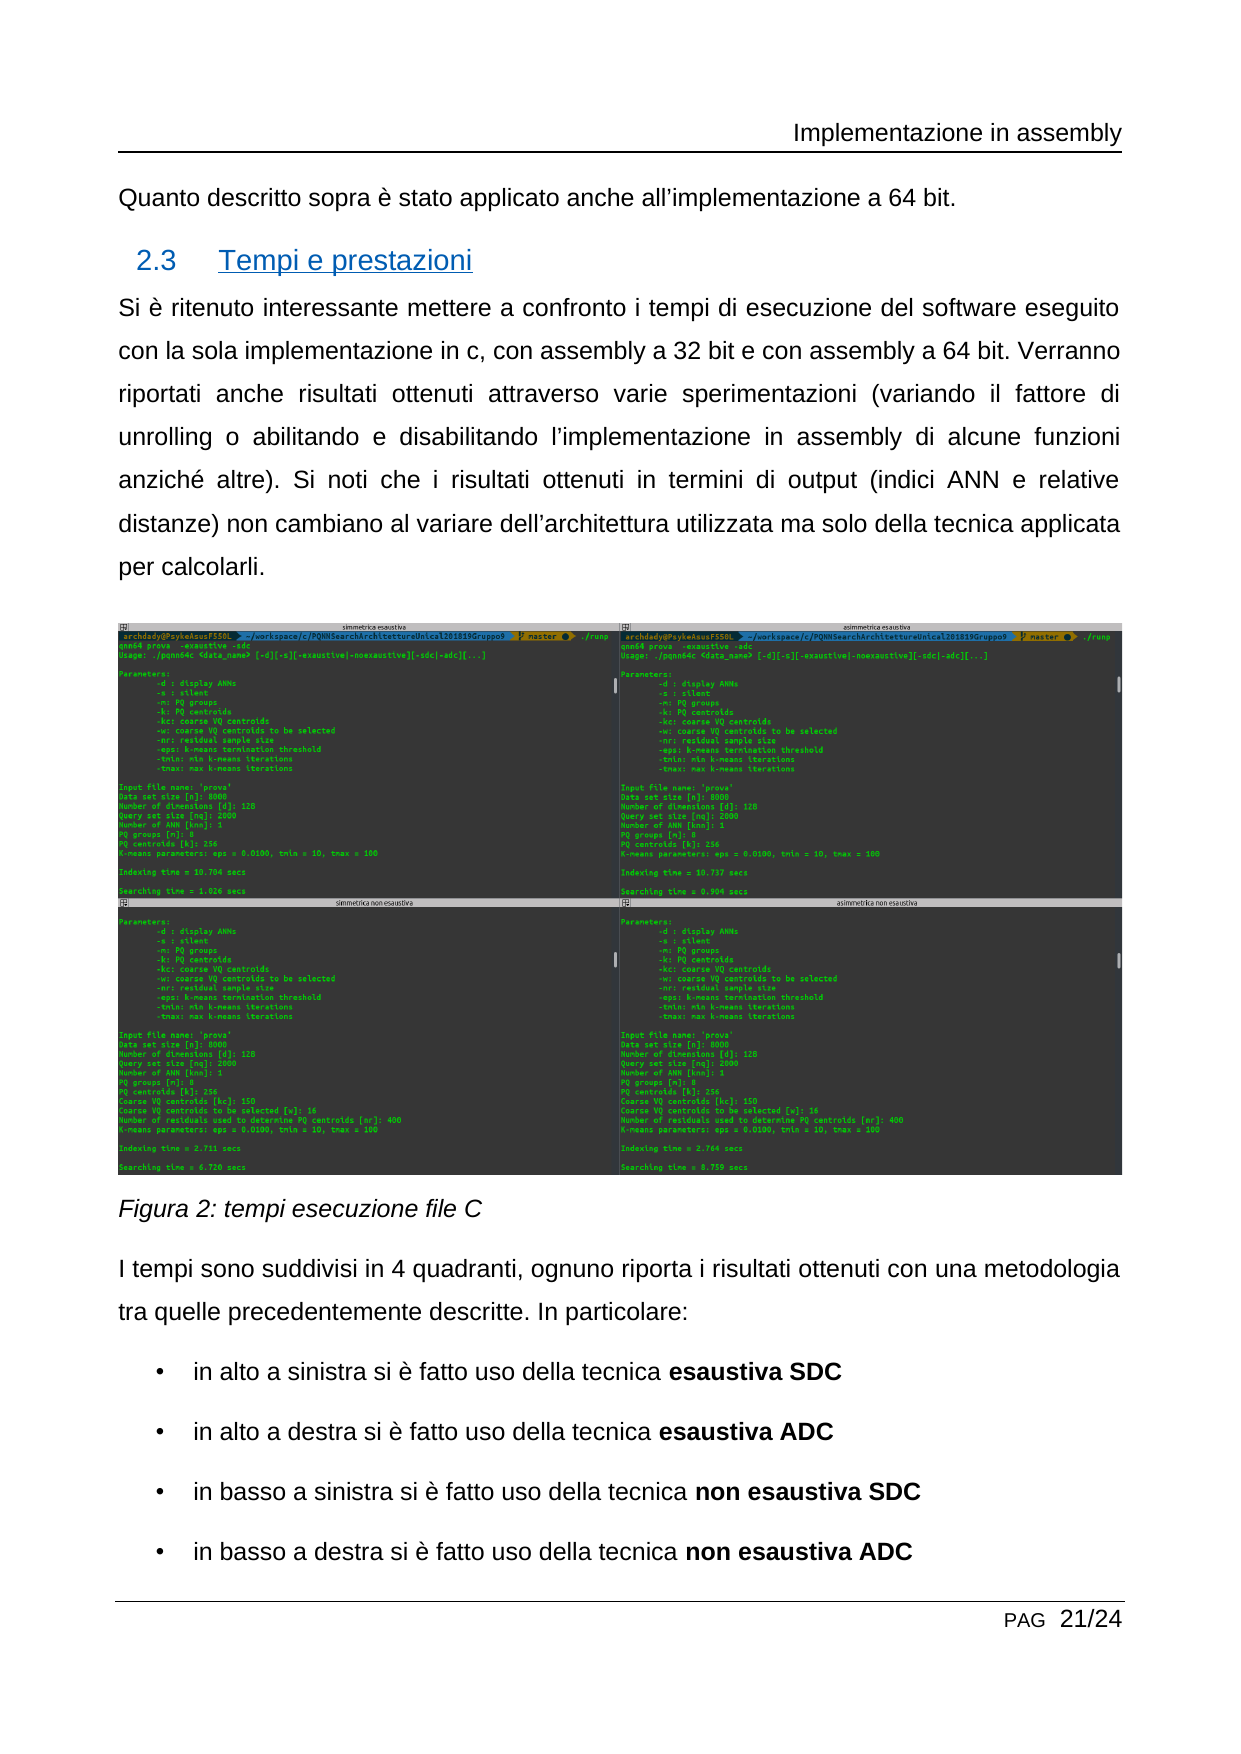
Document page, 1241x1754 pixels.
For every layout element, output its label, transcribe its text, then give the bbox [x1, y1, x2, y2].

text Figura 2: tempi esecuzione file C [118, 1175, 1122, 1223]
list in basso a destra si è fatto uso della tecnica non esaustiva ADC [156, 1537, 1122, 1565]
text I tempi sono suddivisi in 4 quadranti, ognuno riporta i risultati ottenuti con una metodologia tra quelle precedentemente descritte. In particolare: [118, 1254, 1122, 1326]
subtitle Tempi e prestazioni [118, 243, 1122, 276]
list in basso a sinistra si è fatto uso della tecnica non esaustiva SDC [156, 1477, 1122, 1506]
picture [118, 623, 1123, 1175]
list in alto a sinistra si è fatto uso della tecnica esaustiva SDC [156, 1357, 1122, 1386]
text Si è ritenuto interessante mettere a confronto i tempi di esecuzione del software eseguito con la sola implementazione in c, con assembly a 32 bit e con assembly a 64 bit. Verranno riportati anche risultati ottenuti attraverso varie sperimentazioni (variando il fattore di unrolling o abilitando e disabilitando l’implementazione in assembly di alcune funzioni anziché altre). Si noti che i risultati ottenuti in termini di output (indici ANN e relative distanze) non cambiano al variare dell’architettura utilizzata ma solo della tecnica applicata per calcolarli. [118, 293, 1122, 580]
text Quanto descritto sopra è stato applicato anche all’implementazione a 64 bit. [118, 183, 1122, 212]
list in alto a destra si è fatto uso della tecnica esaustiva ADC [156, 1417, 1122, 1446]
